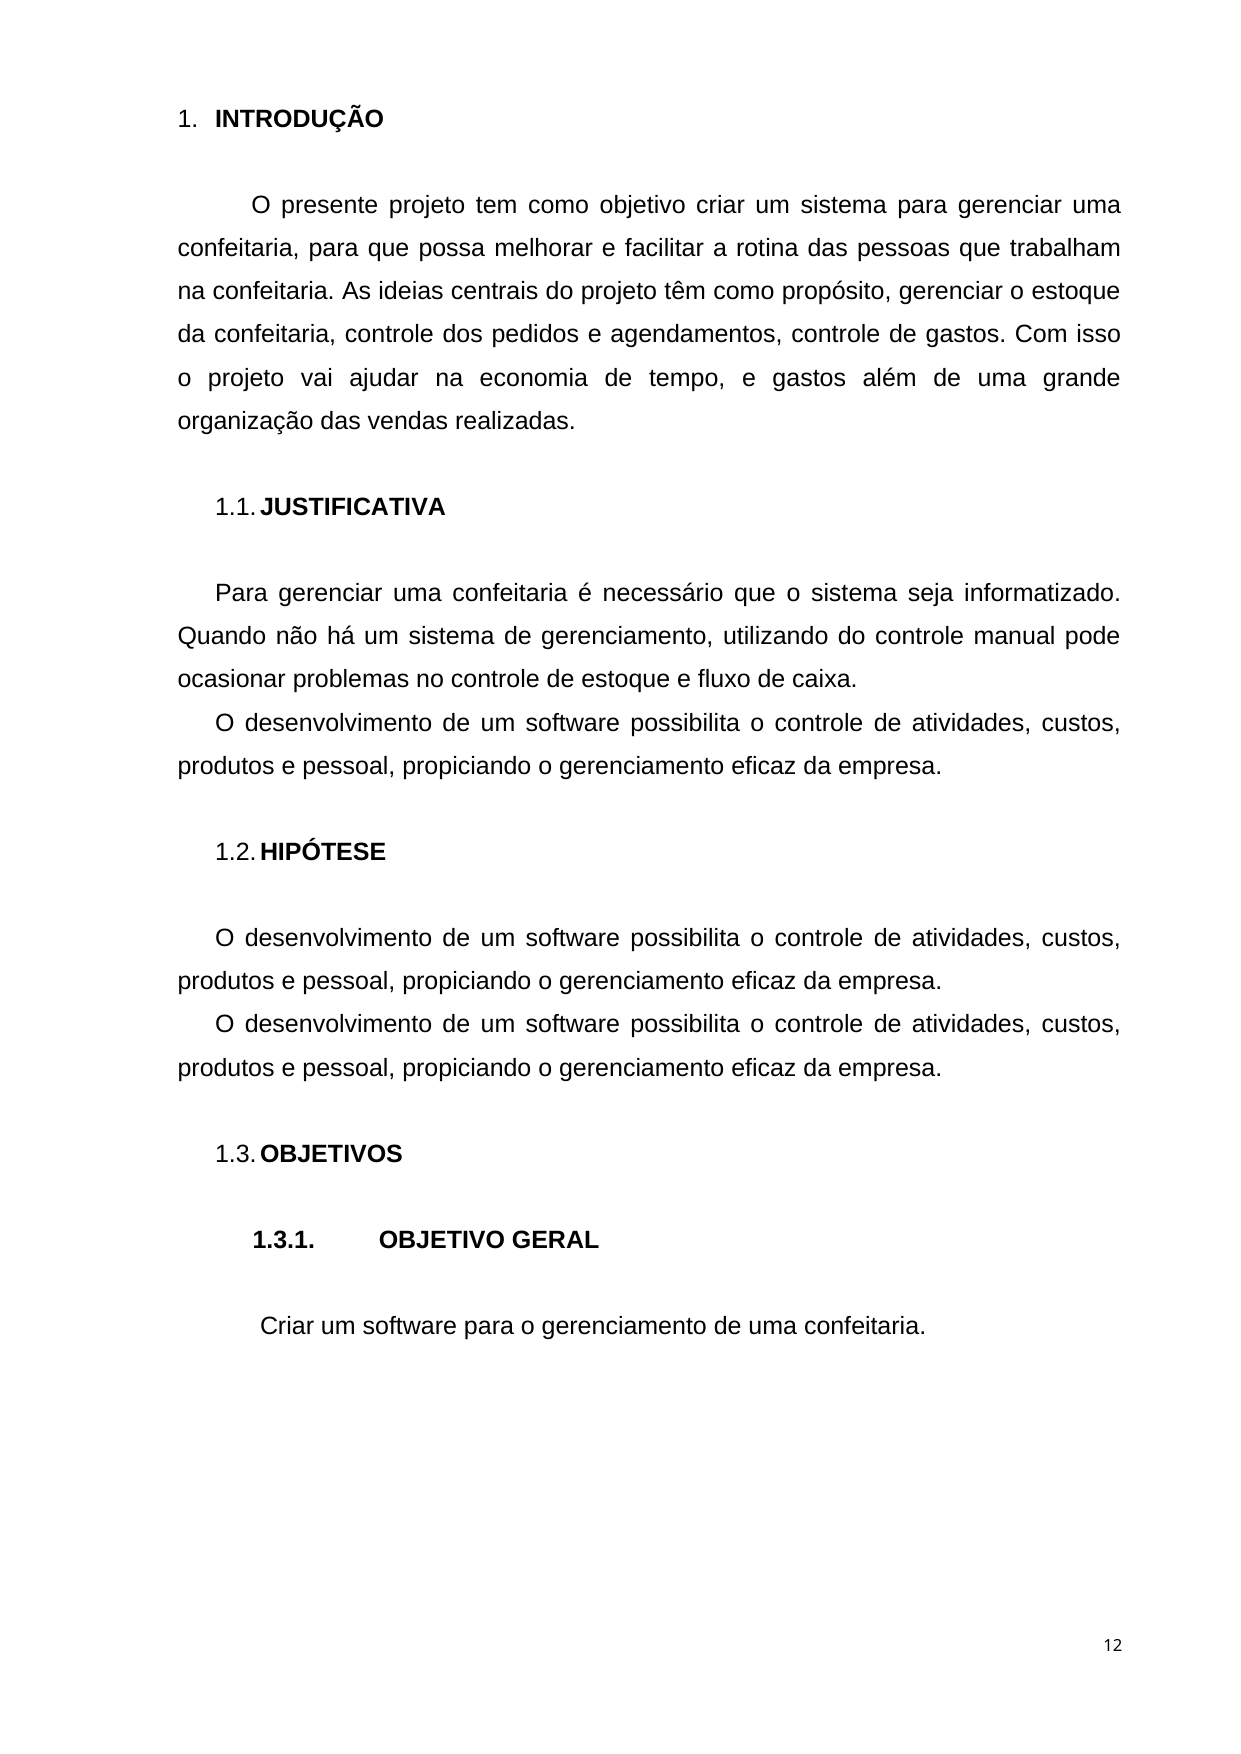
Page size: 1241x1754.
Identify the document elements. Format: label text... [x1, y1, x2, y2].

list Criar um software para o gerenciamento de uma confeitaria. [260, 1311, 1122, 1340]
list INTRODUÇÃO [177, 104, 1122, 132]
list HIPÓTESE [215, 837, 1122, 866]
text O desenvolvimento de um software possibilita o controle de atividades, custos, produtos e pessoal, propiciando o gerenciamento eficaz da empresa. [177, 923, 1122, 995]
list OBJETIVOS [215, 1139, 1122, 1167]
text Para gerenciar uma confeitaria é necessário que o sistema seja informatizado. Quando não há um sistema de gerenciamento, utilizando do controle manual pode ocasionar problemas no controle de estoque e fluxo de caixa. [177, 578, 1122, 693]
text O desenvolvimento de um software possibilita o controle de atividades, custos, produtos e pessoal, propiciando o gerenciamento eficaz da empresa. [177, 707, 1122, 779]
text O presente projeto tem como objetivo criar um sistema para gerenciar uma confeitaria, para que possa melhorar e facilitar a rotina das pessoas que trabalham na confeitaria. As ideias centrais do projeto têm como propósito, gerenciar o estoque da confeitaria, controle dos pedidos e agendamentos, controle de gastos. Com isso o projeto vai ajudar na economia de tempo, e gastos além de uma grande organização das vendas realizadas. [177, 190, 1122, 434]
list OBJETIVO GERAL [252, 1225, 1122, 1254]
text O desenvolvimento de um software possibilita o controle de atividades, custos, produtos e pessoal, propiciando o gerenciamento eficaz da empresa. [177, 1009, 1122, 1081]
list JUSTIFICATIVA [215, 492, 1122, 521]
